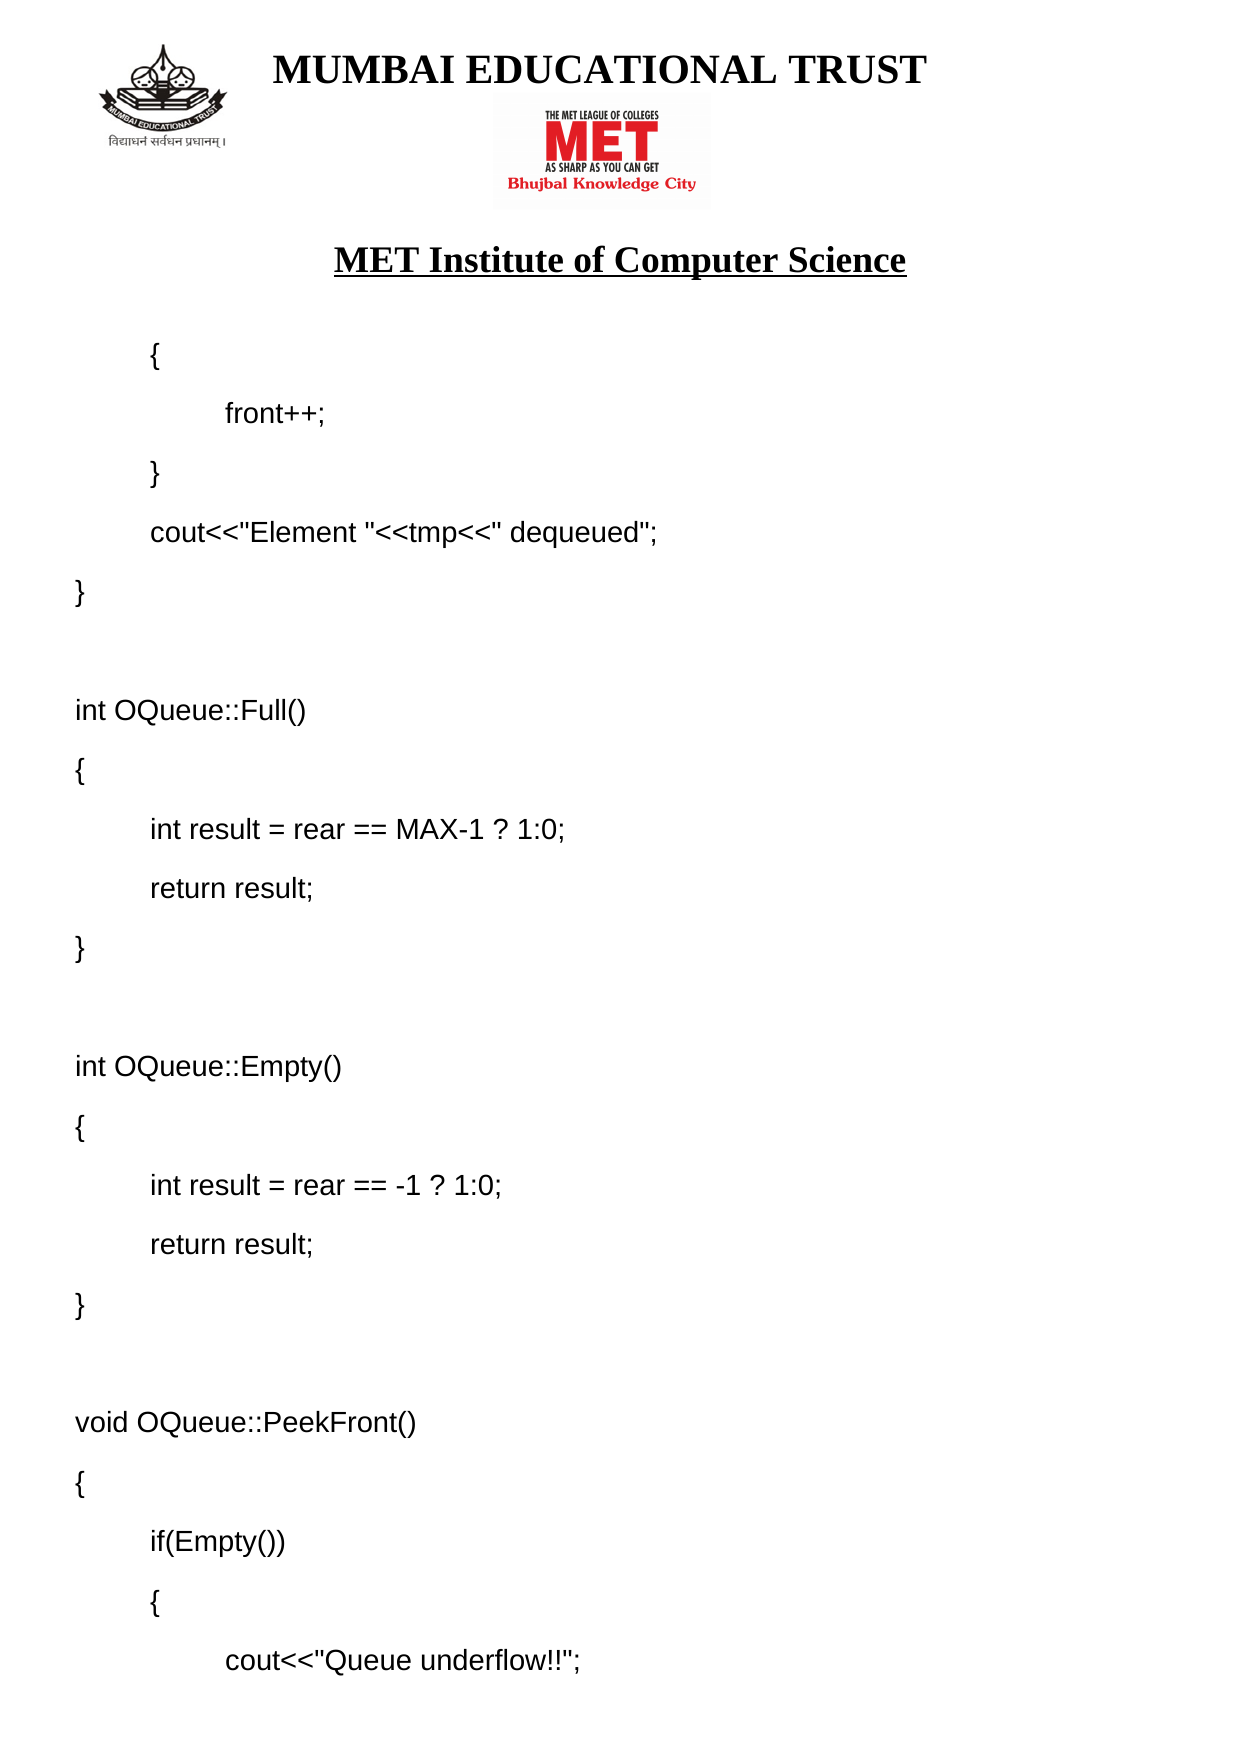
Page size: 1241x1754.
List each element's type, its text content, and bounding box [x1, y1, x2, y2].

picture [98, 44, 228, 148]
text if(Empty()) [75, 1524, 1165, 1558]
text } [75, 455, 1165, 489]
text void OQueue::PeekFront() [75, 1405, 1165, 1439]
text { [75, 1465, 1165, 1498]
text int OQueue::Empty() [75, 1049, 1165, 1083]
text int OQueue::Full() [75, 693, 1165, 726]
text cout<<"Queue underflow!!"; [75, 1643, 1165, 1676]
text { [75, 1583, 1165, 1617]
text return result; [75, 871, 1165, 904]
text int result = rear == MAX-1 ? 1:0; [75, 812, 1165, 845]
text { [75, 1108, 1165, 1142]
picture [492, 92, 712, 210]
text { [75, 337, 1165, 370]
text cout<<"Element "<<tmp<<" dequeued"; [75, 515, 1165, 548]
text } [75, 1287, 1165, 1320]
text } [75, 930, 1165, 964]
text { [75, 752, 1165, 786]
text } [75, 574, 1165, 608]
text return result; [75, 1227, 1165, 1261]
text front++; [75, 396, 1165, 429]
text int result = rear == -1 ? 1:0; [75, 1168, 1165, 1201]
